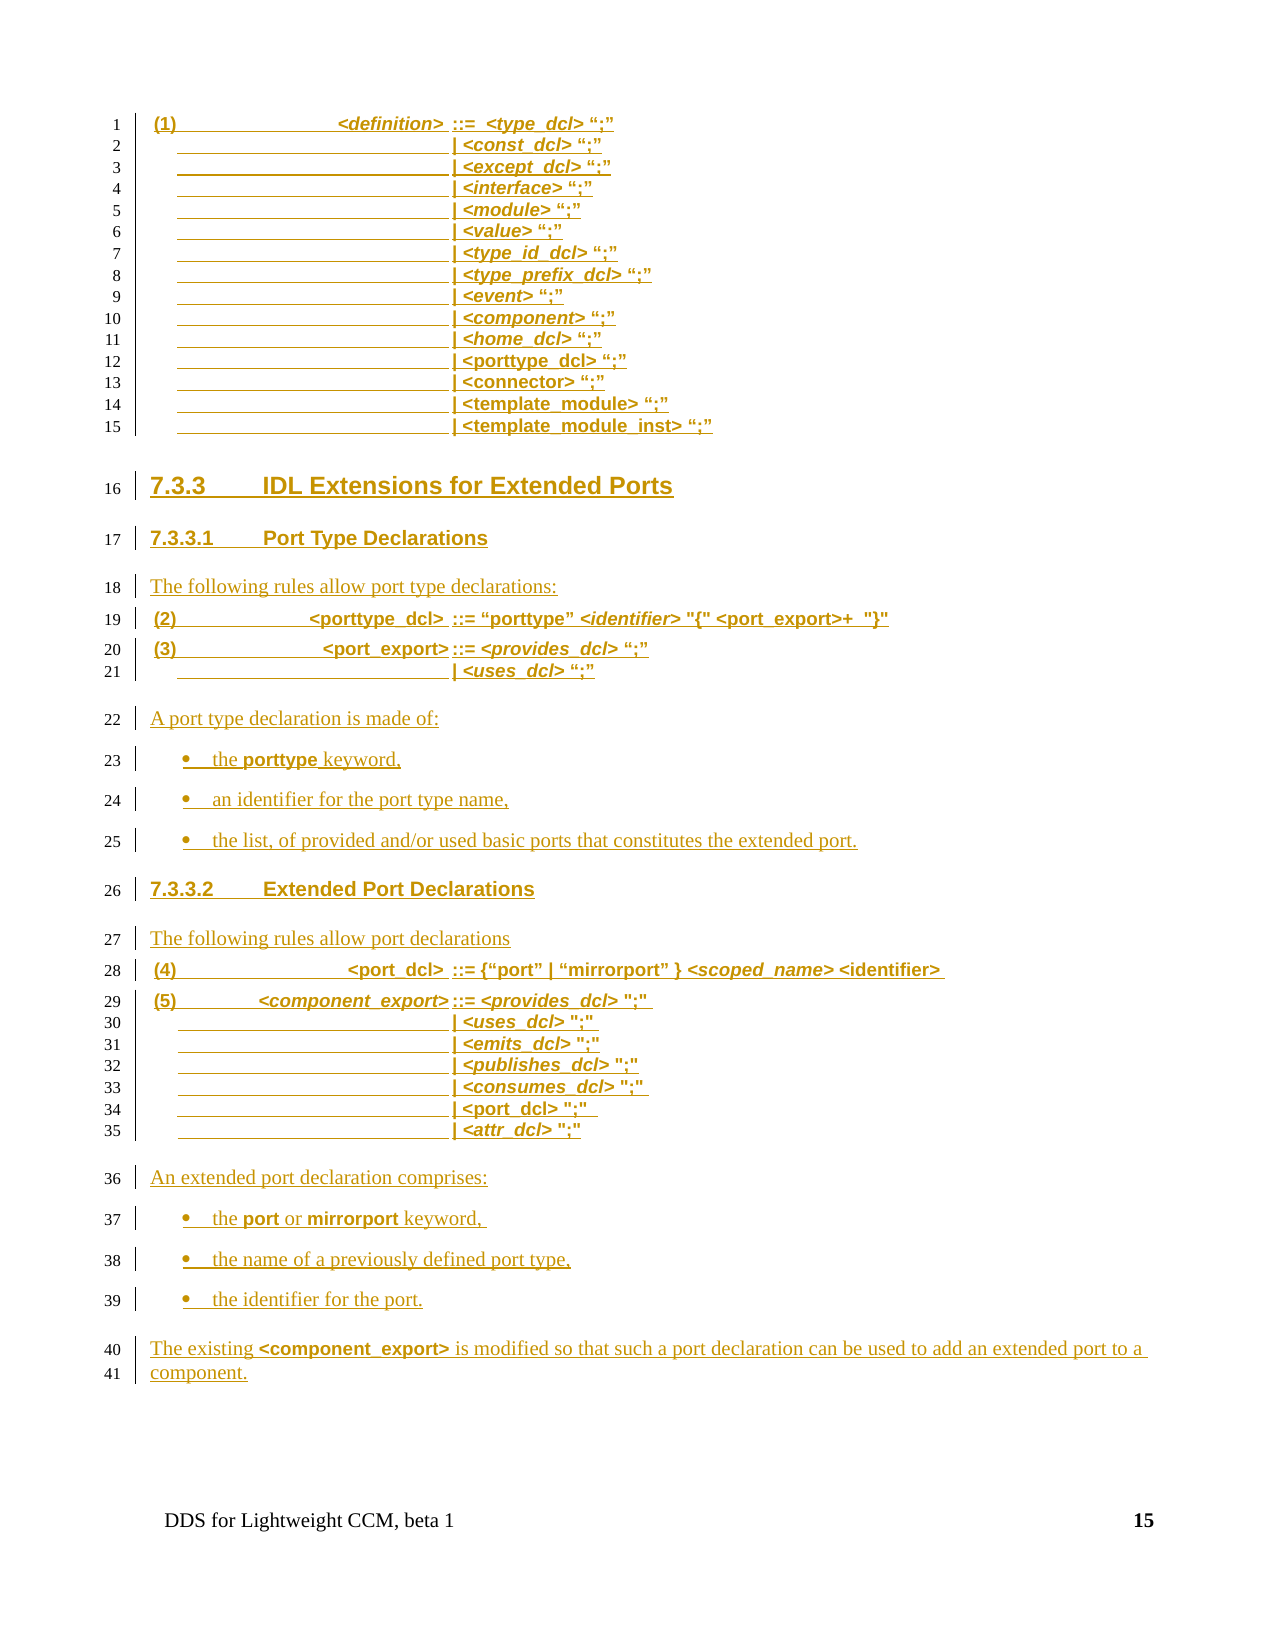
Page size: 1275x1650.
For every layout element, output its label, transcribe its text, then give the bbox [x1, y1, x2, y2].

list the porttype keyword, [182, 746, 1200, 771]
list <port_export> ::= <provides_dcl> “;” | <uses_dcl> “;” [153, 638, 1200, 681]
subtitle IDL Extensions for Extended Ports [150, 471, 1200, 500]
list the name of a previously defined port type, [182, 1247, 1200, 1271]
text An extended port declaration comprises: [150, 1165, 1200, 1189]
list <port_dcl> ::= {“port” | “mirrorport” } <scoped_name> <identifier> [153, 959, 1200, 981]
list <porttype_dcl> ::= “porttype” <identifier> "{" <port_export>+ "}" [153, 607, 1200, 629]
list the identifier for the port. [182, 1287, 1200, 1311]
subtitle Port Type Declarations [150, 526, 1200, 549]
list <definition> ::= <type_dcl> “;” | <const_dcl> “;” | <except_dcl> “;” | <interface> “;” | <module> “;” | <value> “;” | <type_id_dcl> “;” | <type_prefix_dcl> “;” | <event> “;” | <component> “;” | <home_dcl> “;” | <porttype_dcl> “;” | <connector> “;” | <template_module> “;” | <template_module_inst> “;” [153, 112, 1200, 436]
list the port or mirrorport keyword, [182, 1206, 1200, 1230]
list an identifier for the port type name, [182, 787, 1200, 811]
list the list, of provided and/or used basic ports that constitutes the extended port. [182, 828, 1200, 852]
text The following rules allow port type declarations: [150, 574, 1200, 598]
list <component_export> ::= <provides_dcl> ";" | <uses_dcl> ";" | <emits_dcl> ";" | <publishes_dcl> ";" | <consumes_dcl> ";" | <port_dcl> ";" | <attr_dcl> ";" [153, 989, 1200, 1141]
text The existing <component_export> is modified so that such a port declaration can be used to add an extended port to a component. [150, 1336, 1200, 1384]
subtitle Extended Port Declarations [150, 877, 1200, 901]
text The following rules allow port declarations [150, 926, 1200, 950]
text A port type declaration is made of: [150, 706, 1200, 730]
